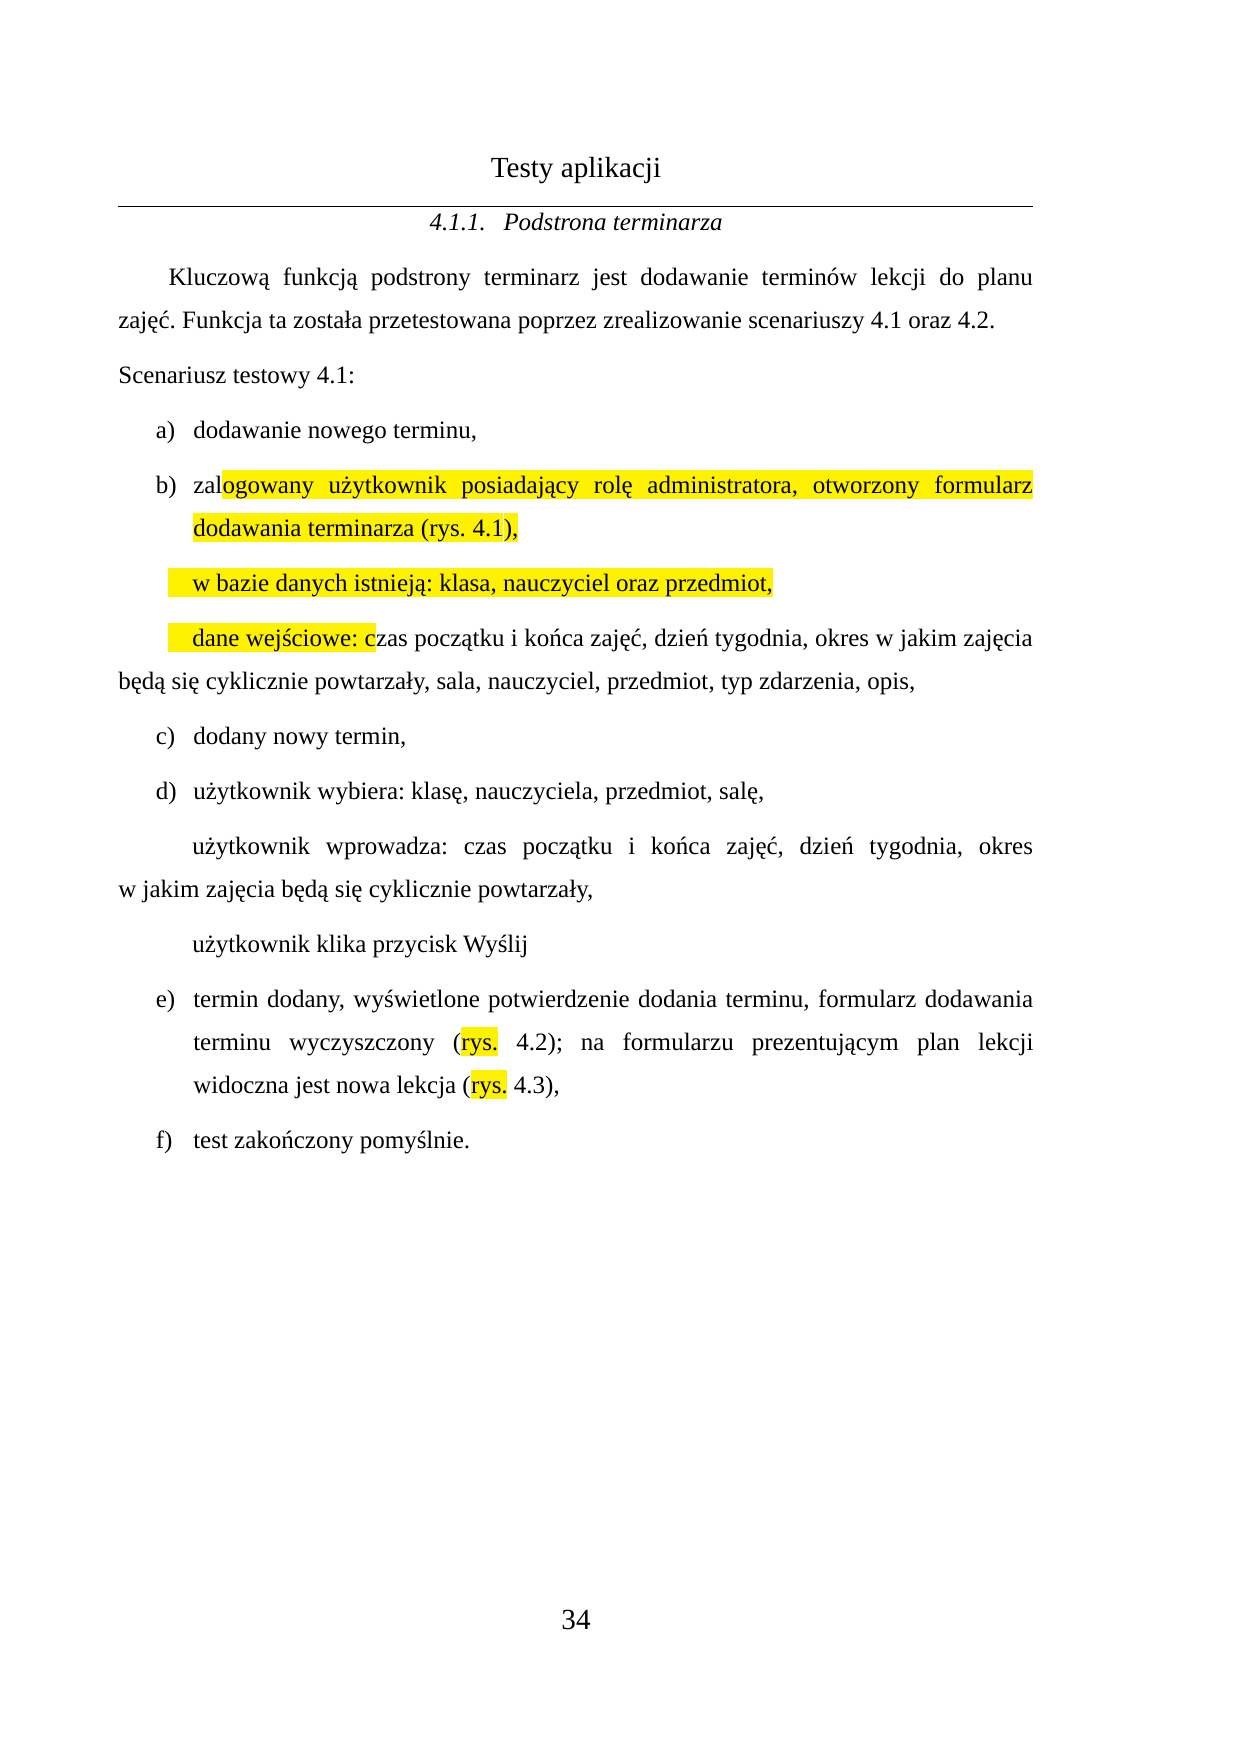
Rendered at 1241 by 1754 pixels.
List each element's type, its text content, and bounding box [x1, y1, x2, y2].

text użytkownik klika przycisk Wyślij [118, 929, 1033, 957]
subtitle Podstrona terminarza [118, 207, 1033, 235]
list użytkownik wybiera: klasę, nauczyciela, przedmiot, salę, [156, 776, 1033, 804]
list dodany nowy termin, [156, 721, 1033, 750]
list dodawanie nowego terminu, [156, 415, 1033, 444]
text użytkownik wprowadza: czas początku i końca zajęć, dzień tygodnia, okres w jakim zajęcia będą się cyklicznie powtarzały, [118, 831, 1033, 903]
list zalogowany użytkownik posiadający rolę administratora, otworzony formularz dodawania terminarza (rys. 4.1), [156, 470, 1033, 542]
list test zakończony pomyślnie. [156, 1125, 1033, 1153]
text Scenariusz testowy 4.1: [118, 360, 1033, 389]
text Kluczową funkcją podstrony terminarz jest dodawanie terminów lekcji do planu zajęć. Funkcja ta została przetestowana poprzez zrealizowanie scenariuszy 4.1 oraz 4.2. [118, 262, 1033, 334]
text w bazie danych istnieją: klasa, nauczyciel oraz przedmiot, [118, 568, 1033, 597]
text dane wejściowe: czas początku i końca zajęć, dzień tygodnia, okres w jakim zajęcia będą się cyklicznie powtarzały, sala, nauczyciel, przedmiot, typ zdarzenia, opis, [118, 623, 1033, 695]
list termin dodany, wyświetlone potwierdzenie dodania terminu, formularz dodawania terminu wyczyszczony (rys. 4.2); na formularzu prezentującym plan lekcji widoczna jest nowa lekcja (rys. 4.3), [156, 984, 1033, 1099]
